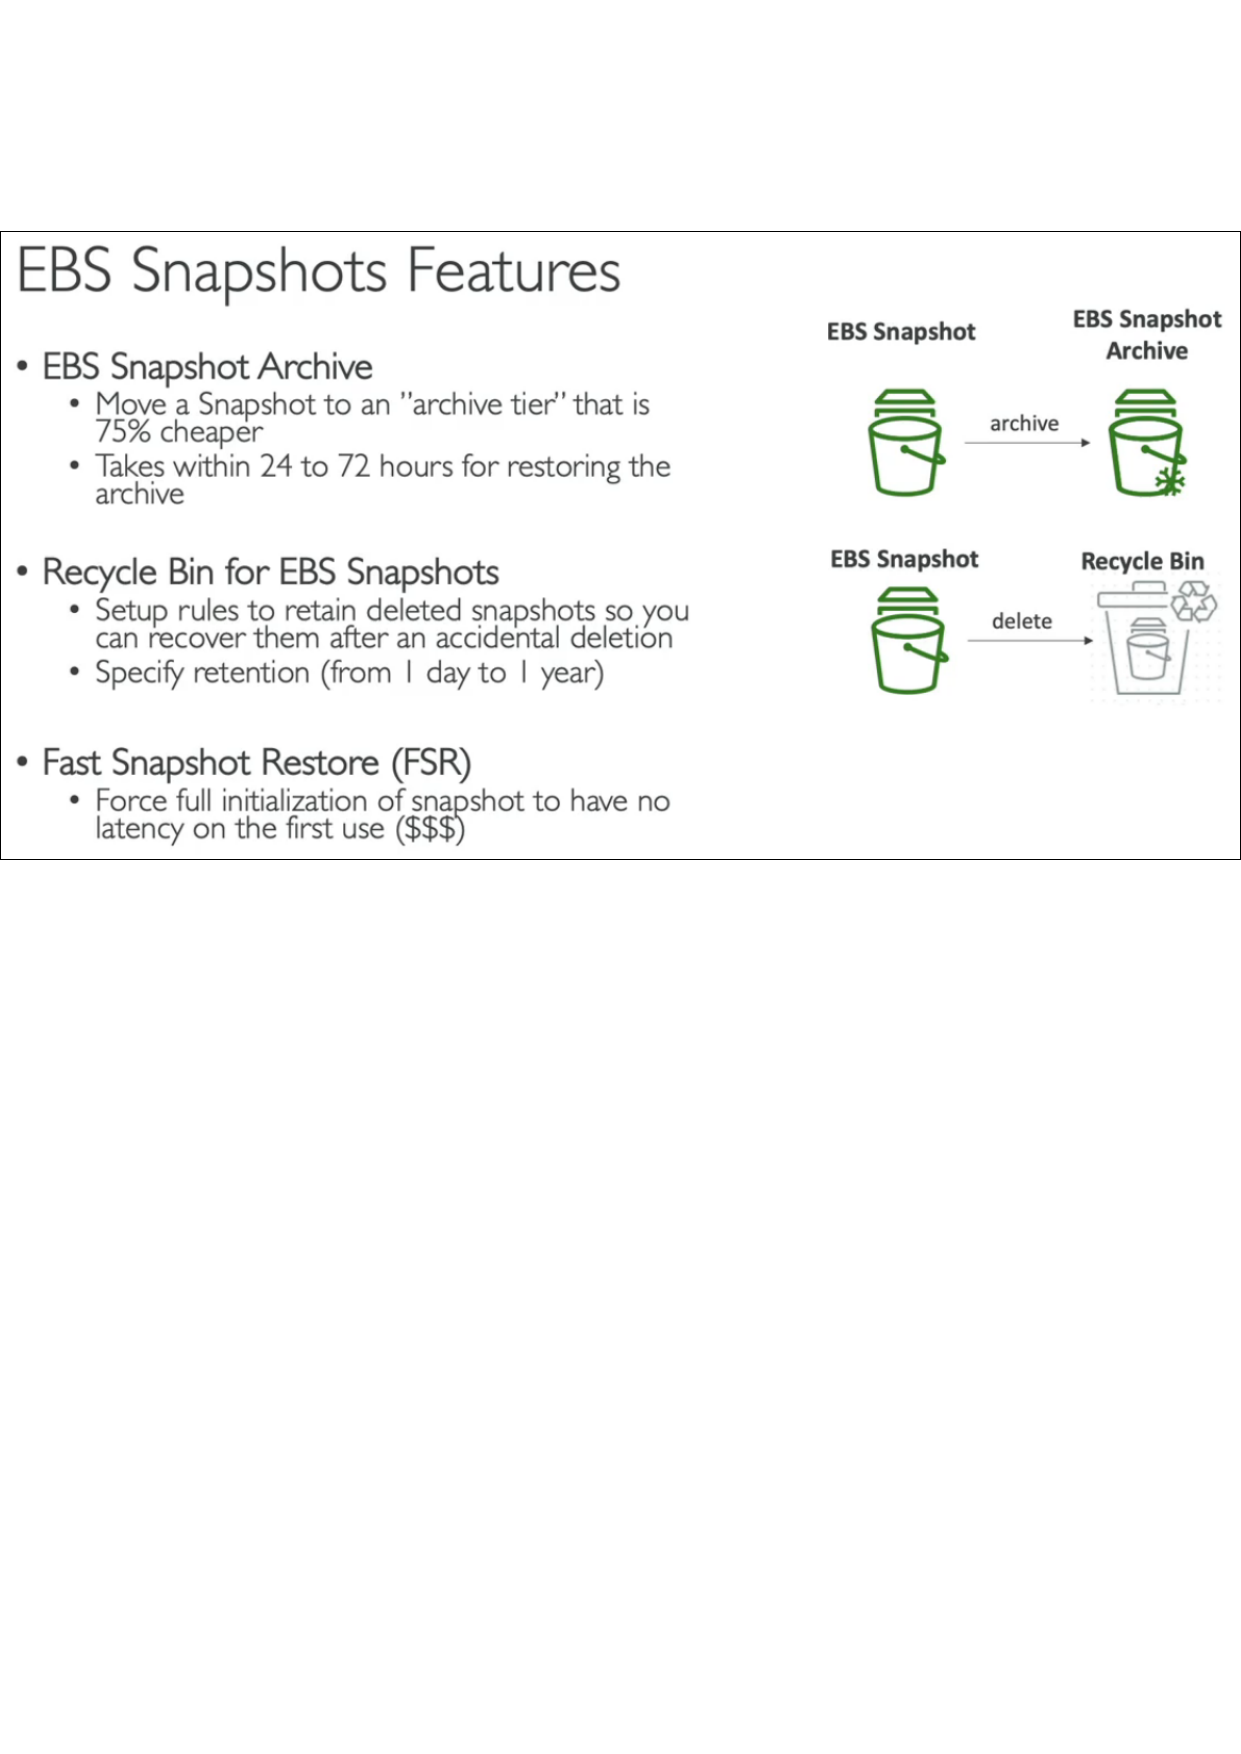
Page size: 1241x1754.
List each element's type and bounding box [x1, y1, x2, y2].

picture [3, 234, 1238, 857]
